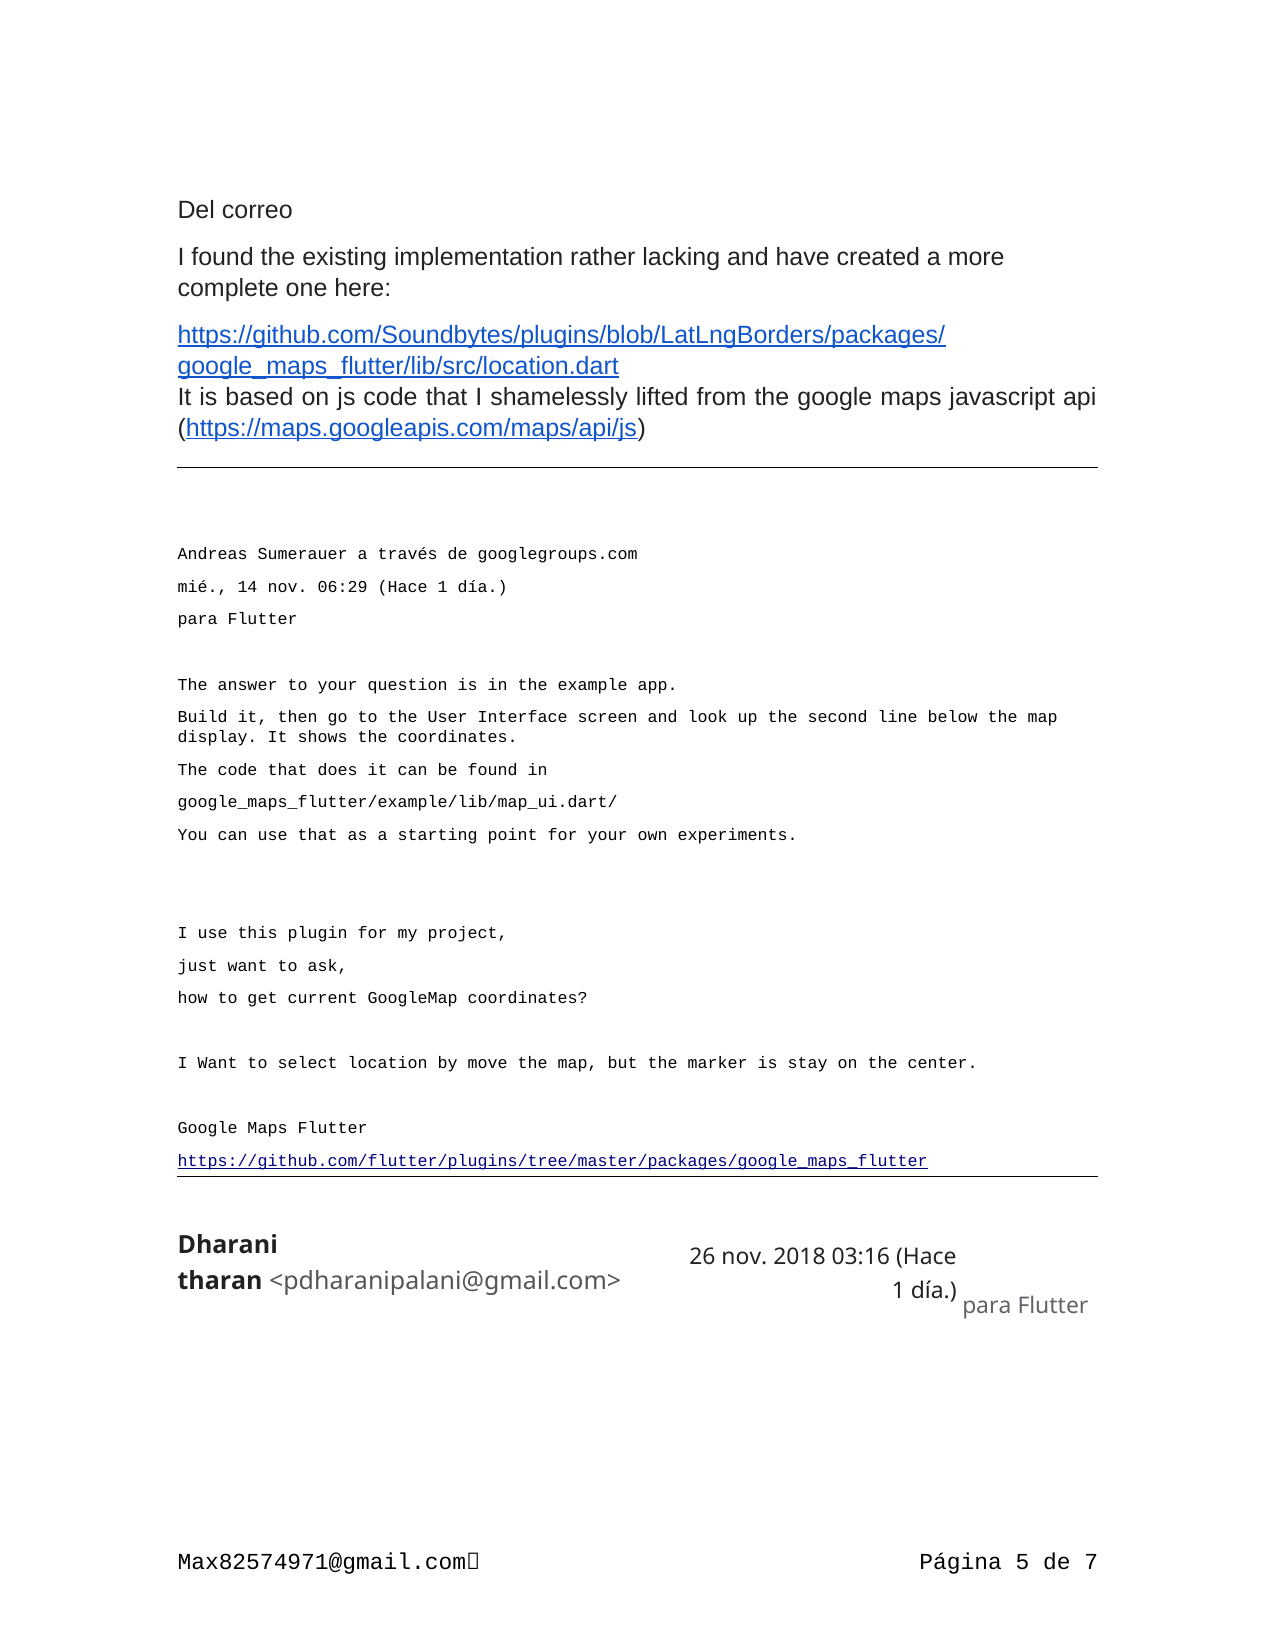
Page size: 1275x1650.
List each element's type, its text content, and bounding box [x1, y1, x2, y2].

text how to get current GoogleMap coordinates? [177, 990, 1098, 1008]
text Google Maps Flutter [177, 1120, 1098, 1139]
table_header Dharani tharan <pdharanipalani@gmail.com> [177, 1227, 681, 1297]
table_header 26 nov. 2018 03:16 (Hace 1 día.) [681, 1227, 957, 1318]
text mié., 14 nov. 06:29 (Hace 1 día.) [177, 578, 1098, 597]
text I use this plugin for my project, [177, 924, 1098, 943]
text You can use that as a starting point for your own experiments. [177, 827, 1098, 846]
table_header [962, 1227, 1030, 1289]
text https://github.com/flutter/plugins/tree/master/packages/google_maps_flutter [177, 1153, 1098, 1176]
table_header [962, 1227, 1098, 1394]
table_cell [177, 1318, 962, 1394]
text just want to ask, [177, 957, 1098, 976]
text google_maps_flutter/example/lib/map_ui.dart/ [177, 794, 1098, 813]
table_header [957, 1227, 962, 1318]
table_header para Flutter [962, 1289, 1090, 1352]
text It is based on js code that I shamelessly lifted from the google maps javascript api (https://maps.googleapis.com/maps/api/js) [177, 382, 1098, 441]
text Andreas Sumerauer a través de googlegroups.com [177, 546, 1098, 564]
text I Want to select location by move the map, but the marker is stay on the center. [177, 1055, 1098, 1074]
text para Flutter [177, 611, 1098, 630]
text The answer to your question is in the example app. [177, 676, 1098, 695]
text I found the existing implementation rather lacking and have created a more complete one here: [177, 242, 1098, 302]
text Del correo [177, 195, 1098, 224]
table_header [177, 1297, 681, 1318]
picture [968, 1320, 1000, 1352]
text Build it, then go to the User Interface screen and look up the second line below the map display. It shows the coordinates. [177, 709, 1098, 748]
text https://github.com/Soundbytes/plugins/blob/LatLngBorders/packages/google_maps_flutter/lib/src/location.dart [177, 321, 1098, 380]
picture [1014, 1226, 1062, 1289]
text The code that does it can be found in [177, 761, 1098, 780]
